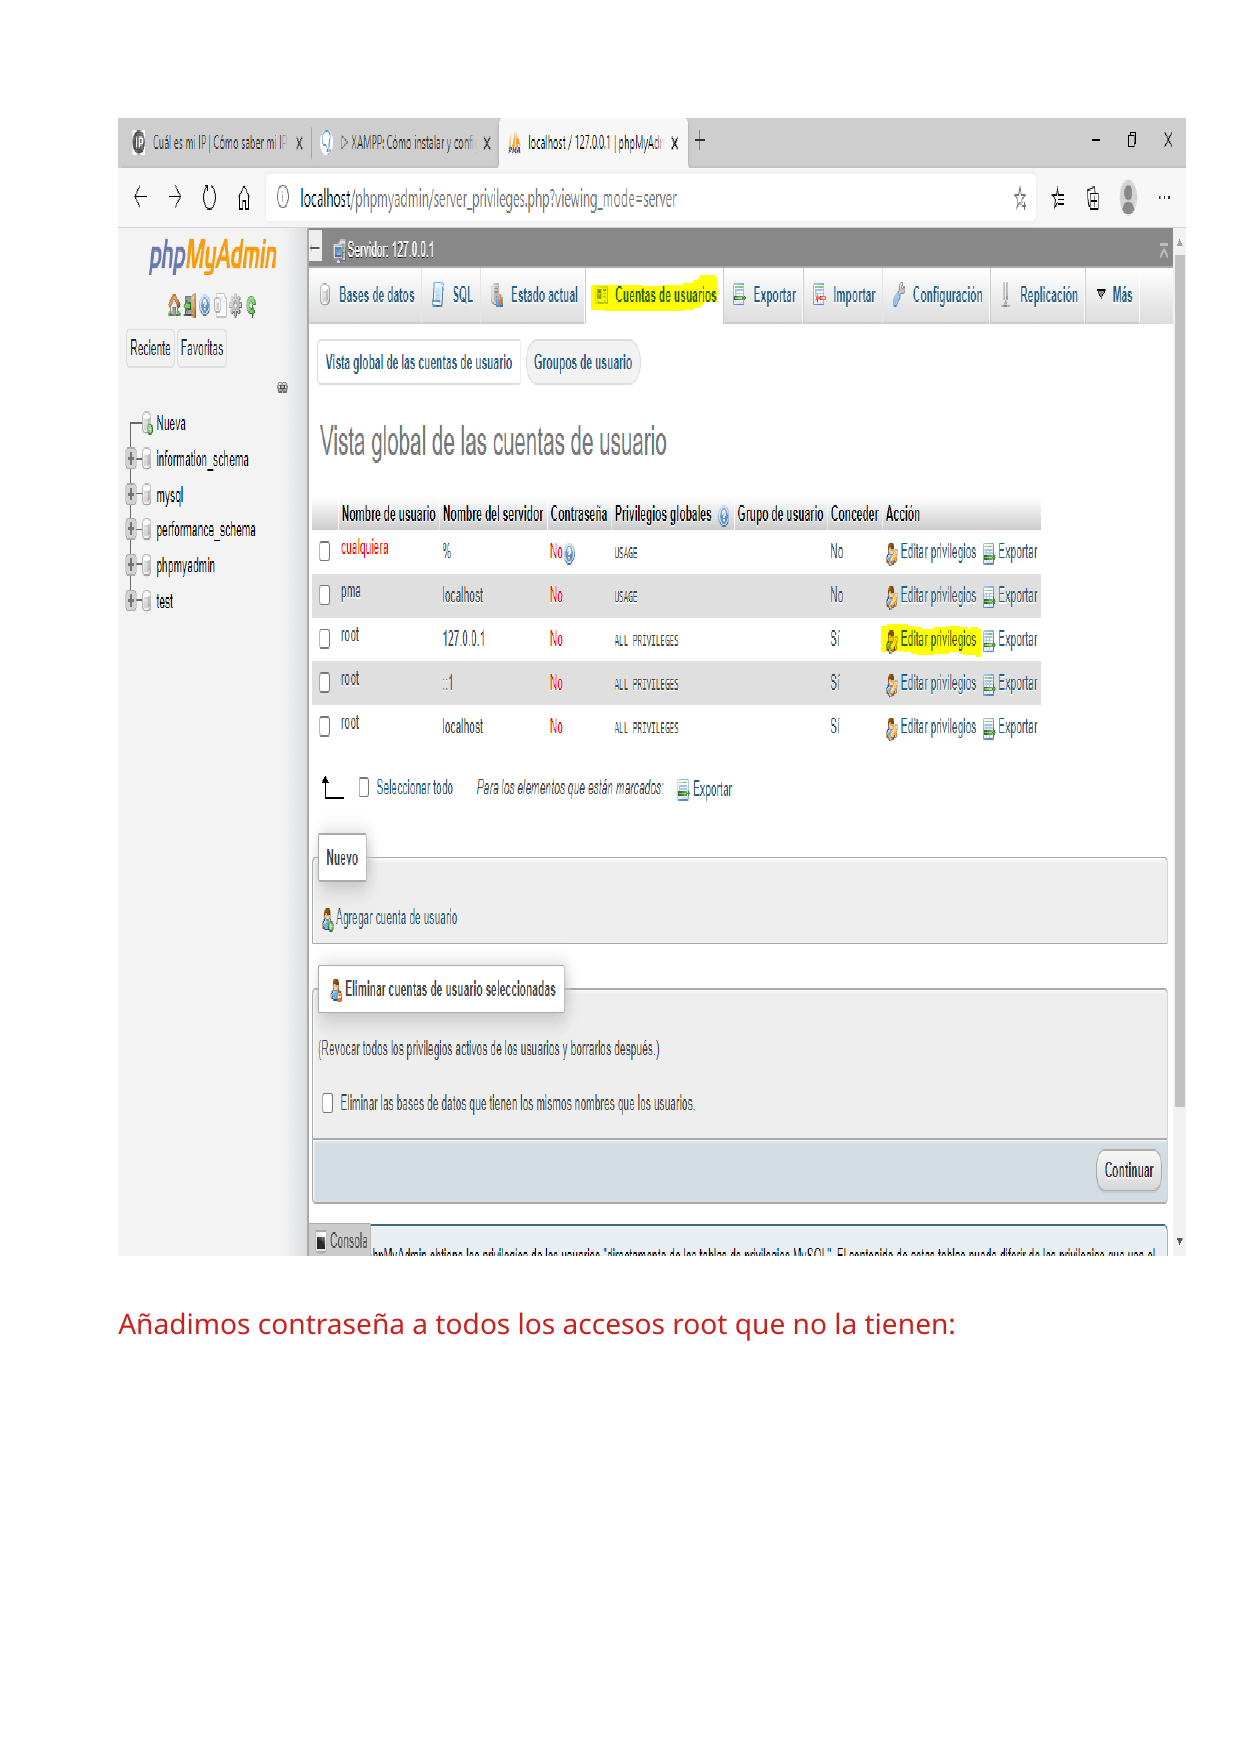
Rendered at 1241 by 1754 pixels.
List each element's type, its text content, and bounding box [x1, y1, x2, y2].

picture [118, 118, 1186, 1256]
text Añadimos contraseña a todos los accesos root que no la tienen: [118, 1304, 1122, 1342]
